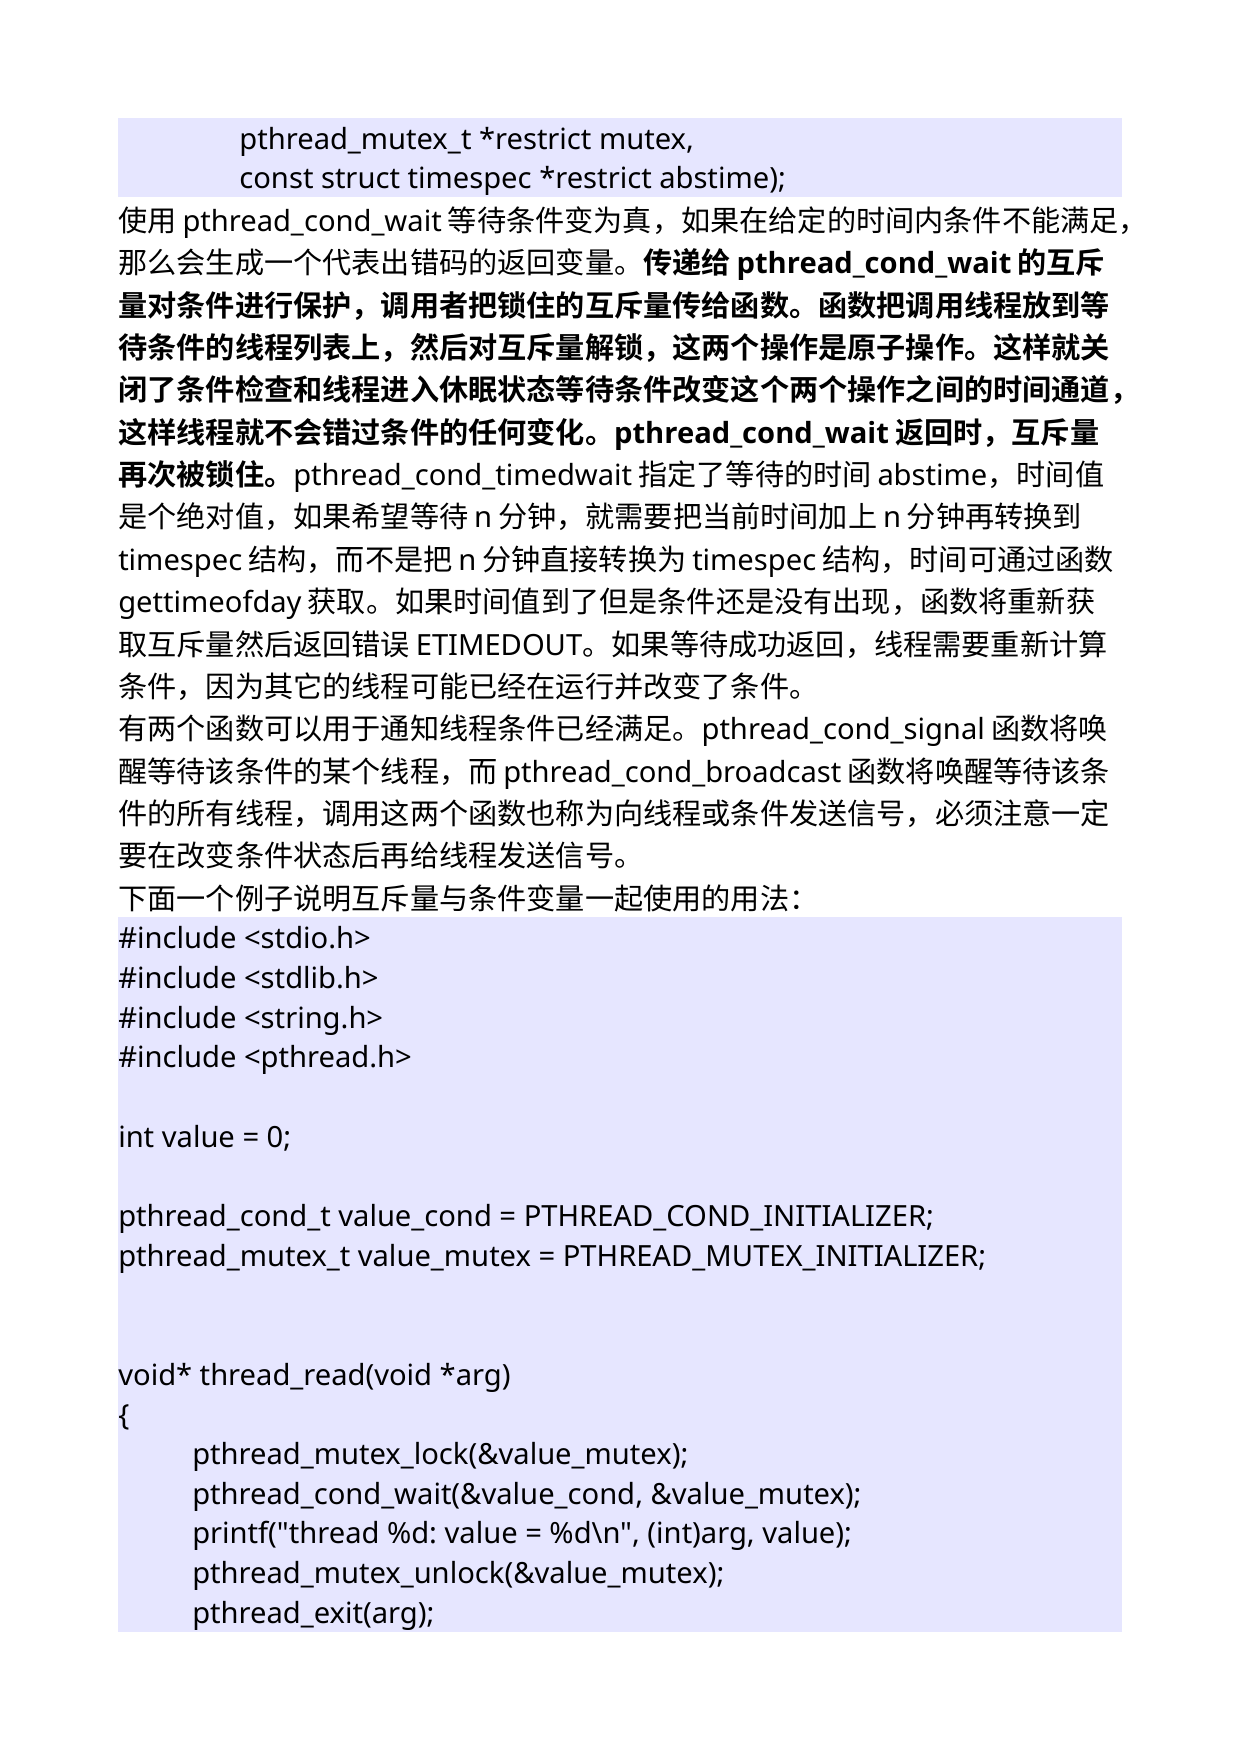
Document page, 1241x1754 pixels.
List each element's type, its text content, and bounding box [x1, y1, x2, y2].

text pthread_cond_wait(&value_cond, &value_mutex); [118, 1473, 1122, 1513]
text pthread_mutex_lock(&value_mutex); [118, 1433, 1122, 1473]
text #include <stdio.h> [118, 917, 1122, 957]
text 有两个函数可以用于通知线程条件已经满足。pthread_cond_signal函数将唤醒等待该条件的某个线程，而pthread_cond_broadcast函数将唤醒等待该条件的所有线程，调用这两个函数也称为向线程或条件发送信号，必须注意一定要在改变条件状态后再给线程发送信号。 [118, 706, 1122, 875]
text pthread_mutex_t value_mutex = PTHREAD_MUTEX_INITIALIZER; [118, 1235, 1122, 1275]
text void* thread_read(void *arg) [118, 1354, 1122, 1394]
text pthread_mutex_t *restrict mutex, [118, 118, 1122, 158]
text 下面一个例子说明互斥量与条件变量一起使用的用法： [118, 875, 1122, 917]
text pthread_cond_t value_cond = PTHREAD_COND_INITIALIZER; [118, 1195, 1122, 1235]
text { [118, 1394, 1122, 1433]
text 使用pthread_cond_wait等待条件变为真，如果在给定的时间内条件不能满足，那么会生成一个代表出错码的返回变量。传递给pthread_cond_wait的互斥量对条件进行保护，调用者把锁住的互斥量传给函数。函数把调用线程放到等待条件的线程列表上，然后对互斥量解锁，这两个操作是原子操作。这样就关闭了条件检查和线程进入休眠状态等待条件改变这个两个操作之间的时间通道，这样线程就不会错过条件的任何变化。pthread_cond_wait返回时，互斥量再次被锁住。pthread_cond_timedwait指定了等待的时间abstime，时间值是个绝对值，如果希望等待n分钟，就需要把当前时间加上n分钟再转换到timespec结构，而不是把n分钟直接转换为timespec结构，时间可通过函数gettimeofday获取。如果时间值到了但是条件还是没有出现，函数将重新获取互斥量然后返回错误ETIMEDOUT。如果等待成功返回，线程需要重新计算条件，因为其它的线程可能已经在运行并改变了条件。 [118, 197, 1122, 706]
text const struct timespec *restrict abstime); [118, 158, 1122, 197]
text #include <pthread.h> [118, 1037, 1122, 1076]
text pthread_mutex_unlock(&value_mutex); [118, 1552, 1122, 1592]
text int value = 0; [118, 1116, 1122, 1156]
text #include <stdlib.h> [118, 957, 1122, 997]
text pthread_exit(arg); [118, 1592, 1122, 1632]
text printf("thread %d: value = %d\n", (int)arg, value); [118, 1513, 1122, 1552]
text #include <string.h> [118, 997, 1122, 1037]
